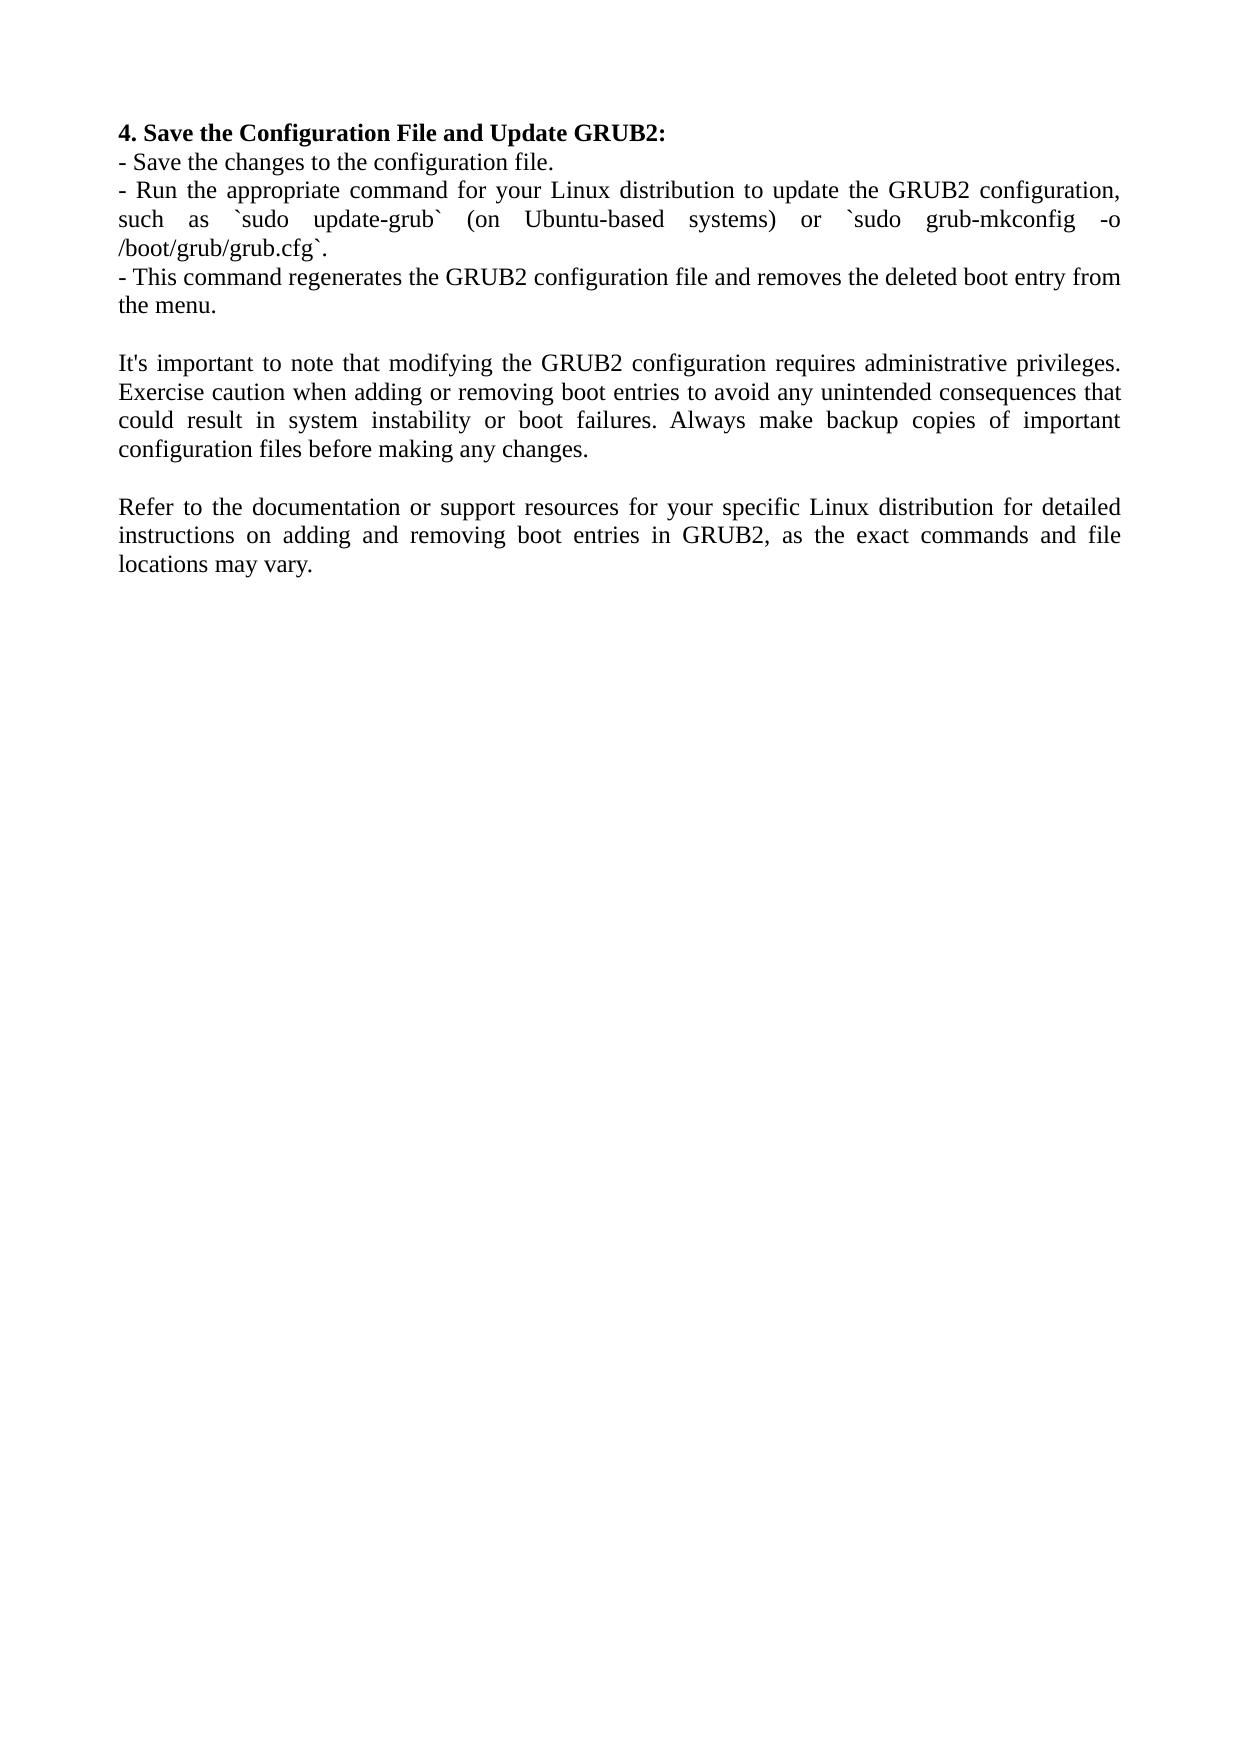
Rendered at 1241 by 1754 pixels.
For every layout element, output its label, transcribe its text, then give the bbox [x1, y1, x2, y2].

text It's important to note that modifying the GRUB2 configuration requires administrative privileges. Exercise caution when adding or removing boot entries to avoid any unintended consequences that could result in system instability or boot failures. Always make backup copies of important configuration files before making any changes. [118, 348, 1122, 463]
text Refer to the documentation or support resources for your specific Linux distribution for detailed instructions on adding and removing boot entries in GRUB2, as the exact commands and file locations may vary. [118, 492, 1122, 578]
text 4. Save the Configuration File and Update GRUB2: [118, 118, 1122, 147]
text - Run the appropriate command for your Linux distribution to update the GRUB2 configuration, such as `sudo update-grub` (on Ubuntu-based systems) or `sudo grub-mkconfig -o /boot/grub/grub.cfg`. [118, 176, 1122, 262]
text - This command regenerates the GRUB2 configuration file and removes the deleted boot entry from the menu. [118, 262, 1122, 319]
text - Save the changes to the configuration file. [118, 147, 1122, 176]
